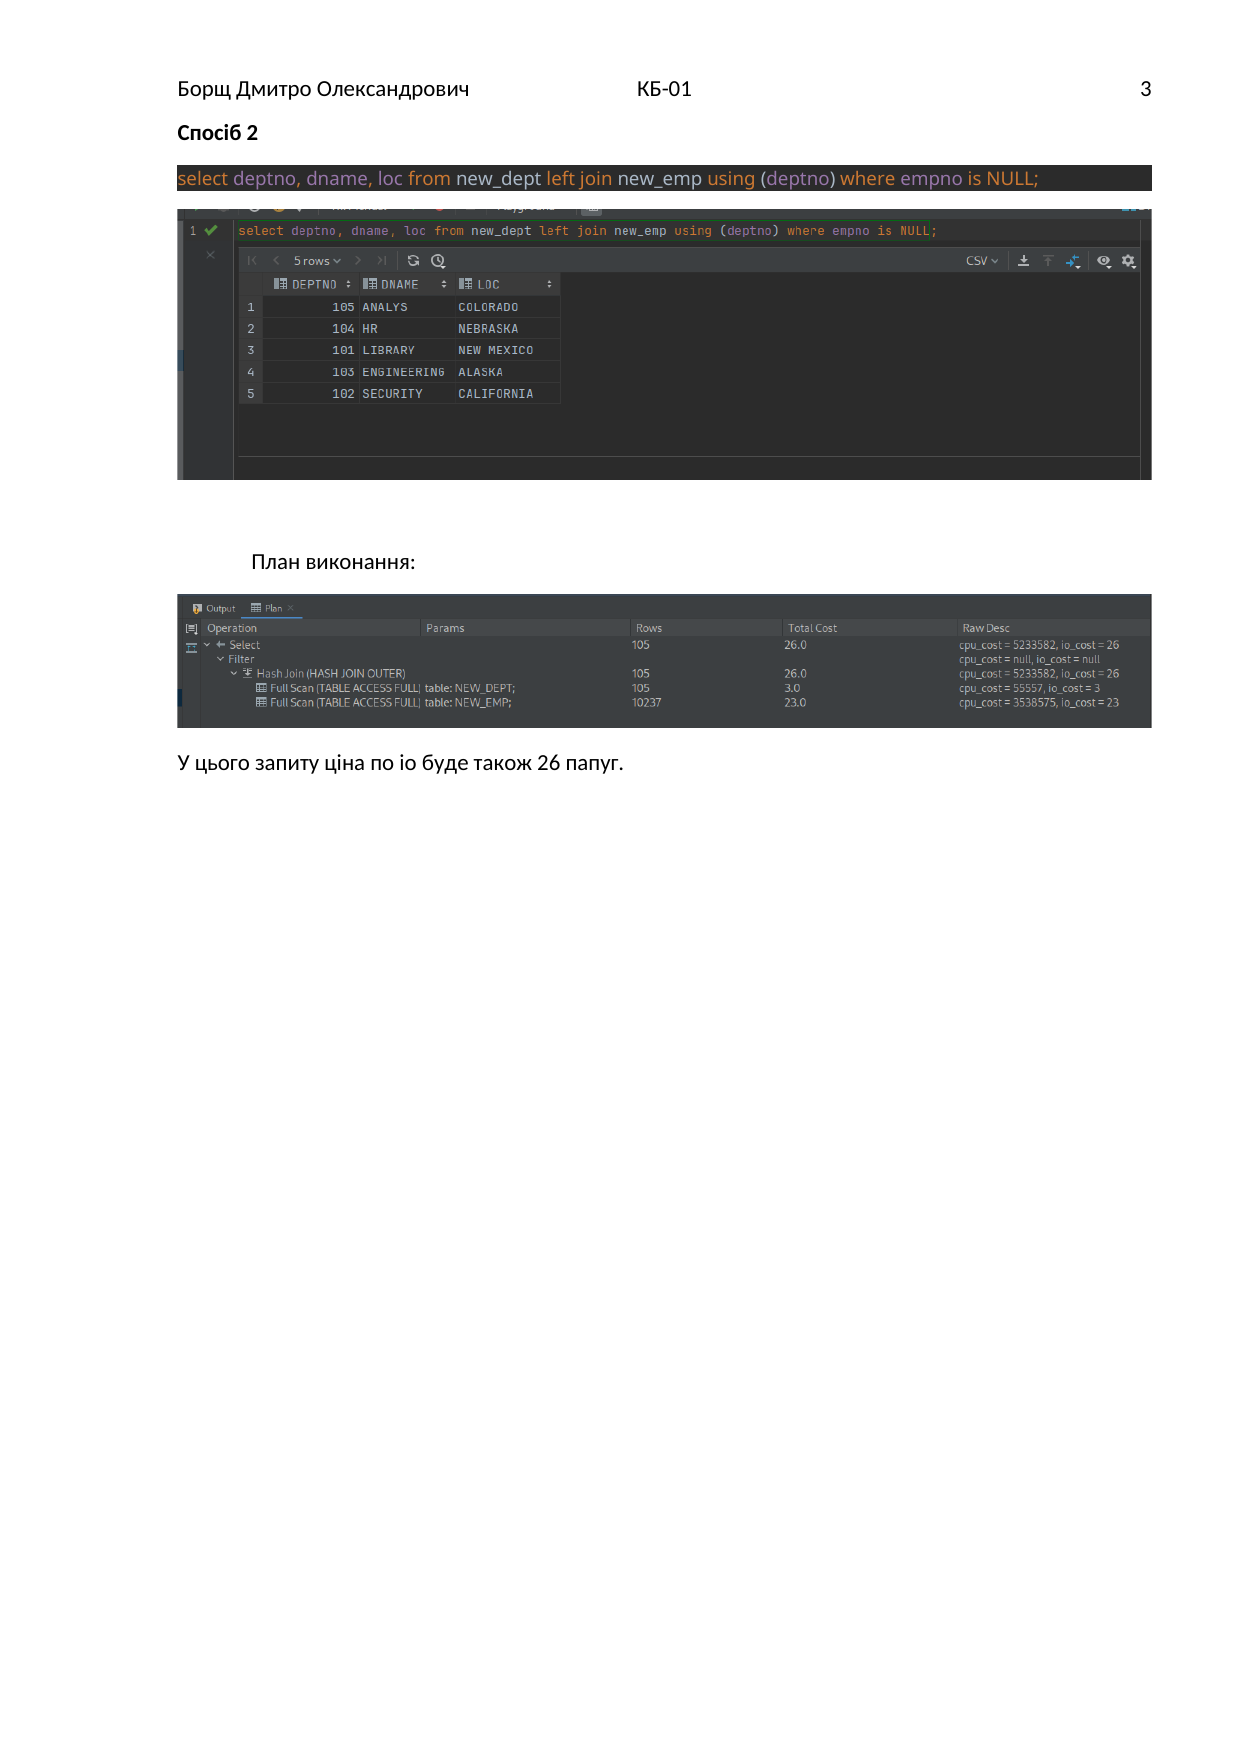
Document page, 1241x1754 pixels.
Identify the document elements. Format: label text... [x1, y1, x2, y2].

picture [177, 594, 1152, 728]
text Спосіб 2 [177, 118, 1152, 146]
picture [177, 209, 1152, 480]
text select deptno, dname, loc from new_dept left join new_emp using (deptno) where empno is NULL; [177, 165, 1152, 191]
text План виконання: [177, 547, 1152, 575]
text У цього запиту ціна по io буде також 26 папуг. [177, 728, 1152, 776]
